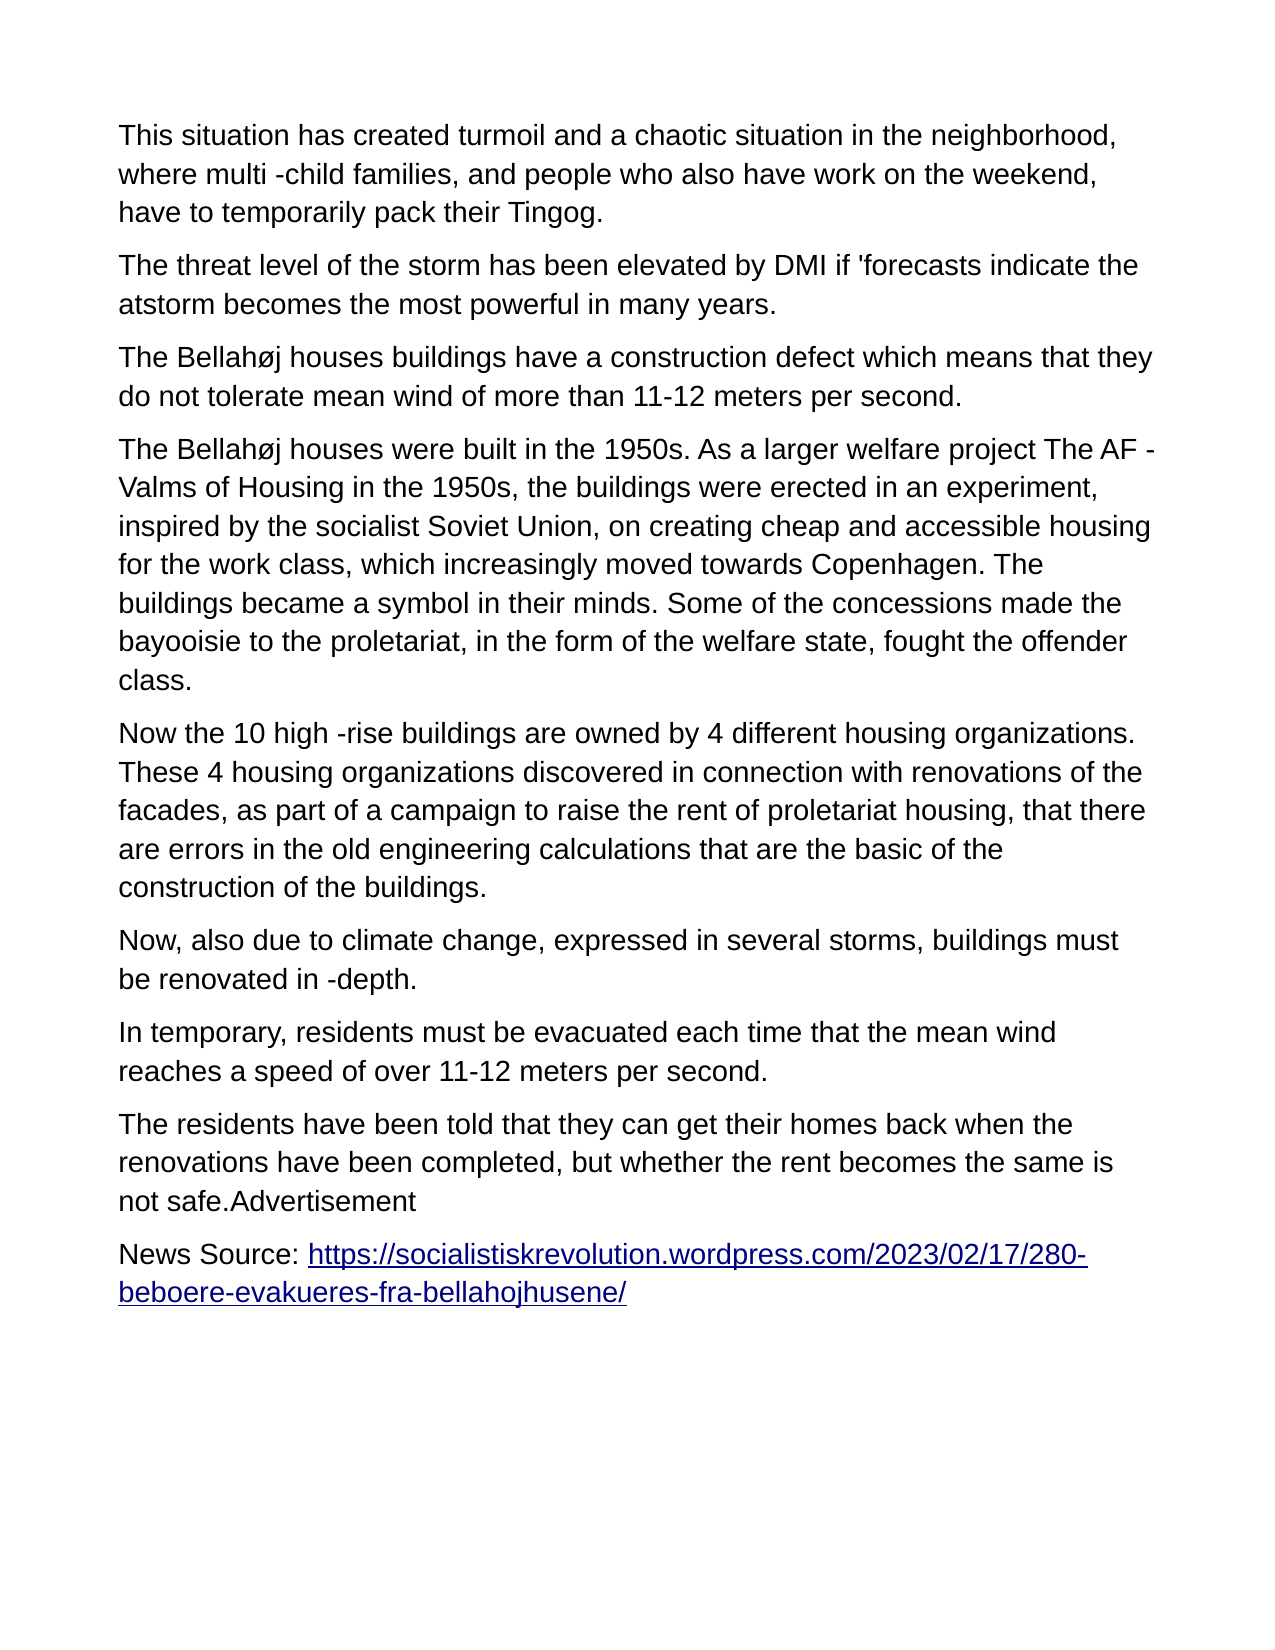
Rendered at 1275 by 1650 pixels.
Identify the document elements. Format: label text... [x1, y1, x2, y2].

text News Source: https://socialistiskrevolution.wordpress.com/2023/02/17/280-beboere-evakueres-fra-bellahojhusene/ [118, 1237, 1157, 1309]
text This situation has created turmoil and a chaotic situation in the neighborhood, where multi -child families, and people who also have work on the weekend, have to temporarily pack their Tingog. [118, 118, 1157, 229]
text In temporary, residents must be evacuated each time that the mean wind reaches a speed of over 11-12 meters per second. [118, 1015, 1157, 1087]
text The threat level of the storm has been elevated by DMI if 'forecasts indicate the atstorm becomes the most powerful in many years. [118, 248, 1157, 320]
text The residents have been told that they can get their homes back when the renovations have been completed, but whether the rent becomes the same is not safe.Advertisement [118, 1107, 1157, 1217]
text Now, also due to climate change, expressed in several storms, buildings must be renovated in -depth. [118, 923, 1157, 995]
text The Bellahøj houses buildings have a construction defect which means that they do not tolerate mean wind of more than 11-12 meters per second. [118, 340, 1157, 412]
text Now the 10 high -rise buildings are owned by 4 different housing organizations. These 4 housing organizations discovered in connection with renovations of the facades, as part of a campaign to raise the rent of proletariat housing, that there are errors in the old engineering calculations that are the basic of the construction of the buildings. [118, 716, 1157, 904]
text The Bellahøj houses were built in the 1950s. As a larger welfare project The AF -Valms of Housing in the 1950s, the buildings were erected in an experiment, inspired by the socialist Soviet Union, on creating cheap and accessible housing for the work class, which increasingly moved towards Copenhagen. The buildings became a symbol in their minds. Some of the concessions made the bayooisie to the proletariat, in the form of the welfare state, fought the offender class. [118, 432, 1157, 696]
